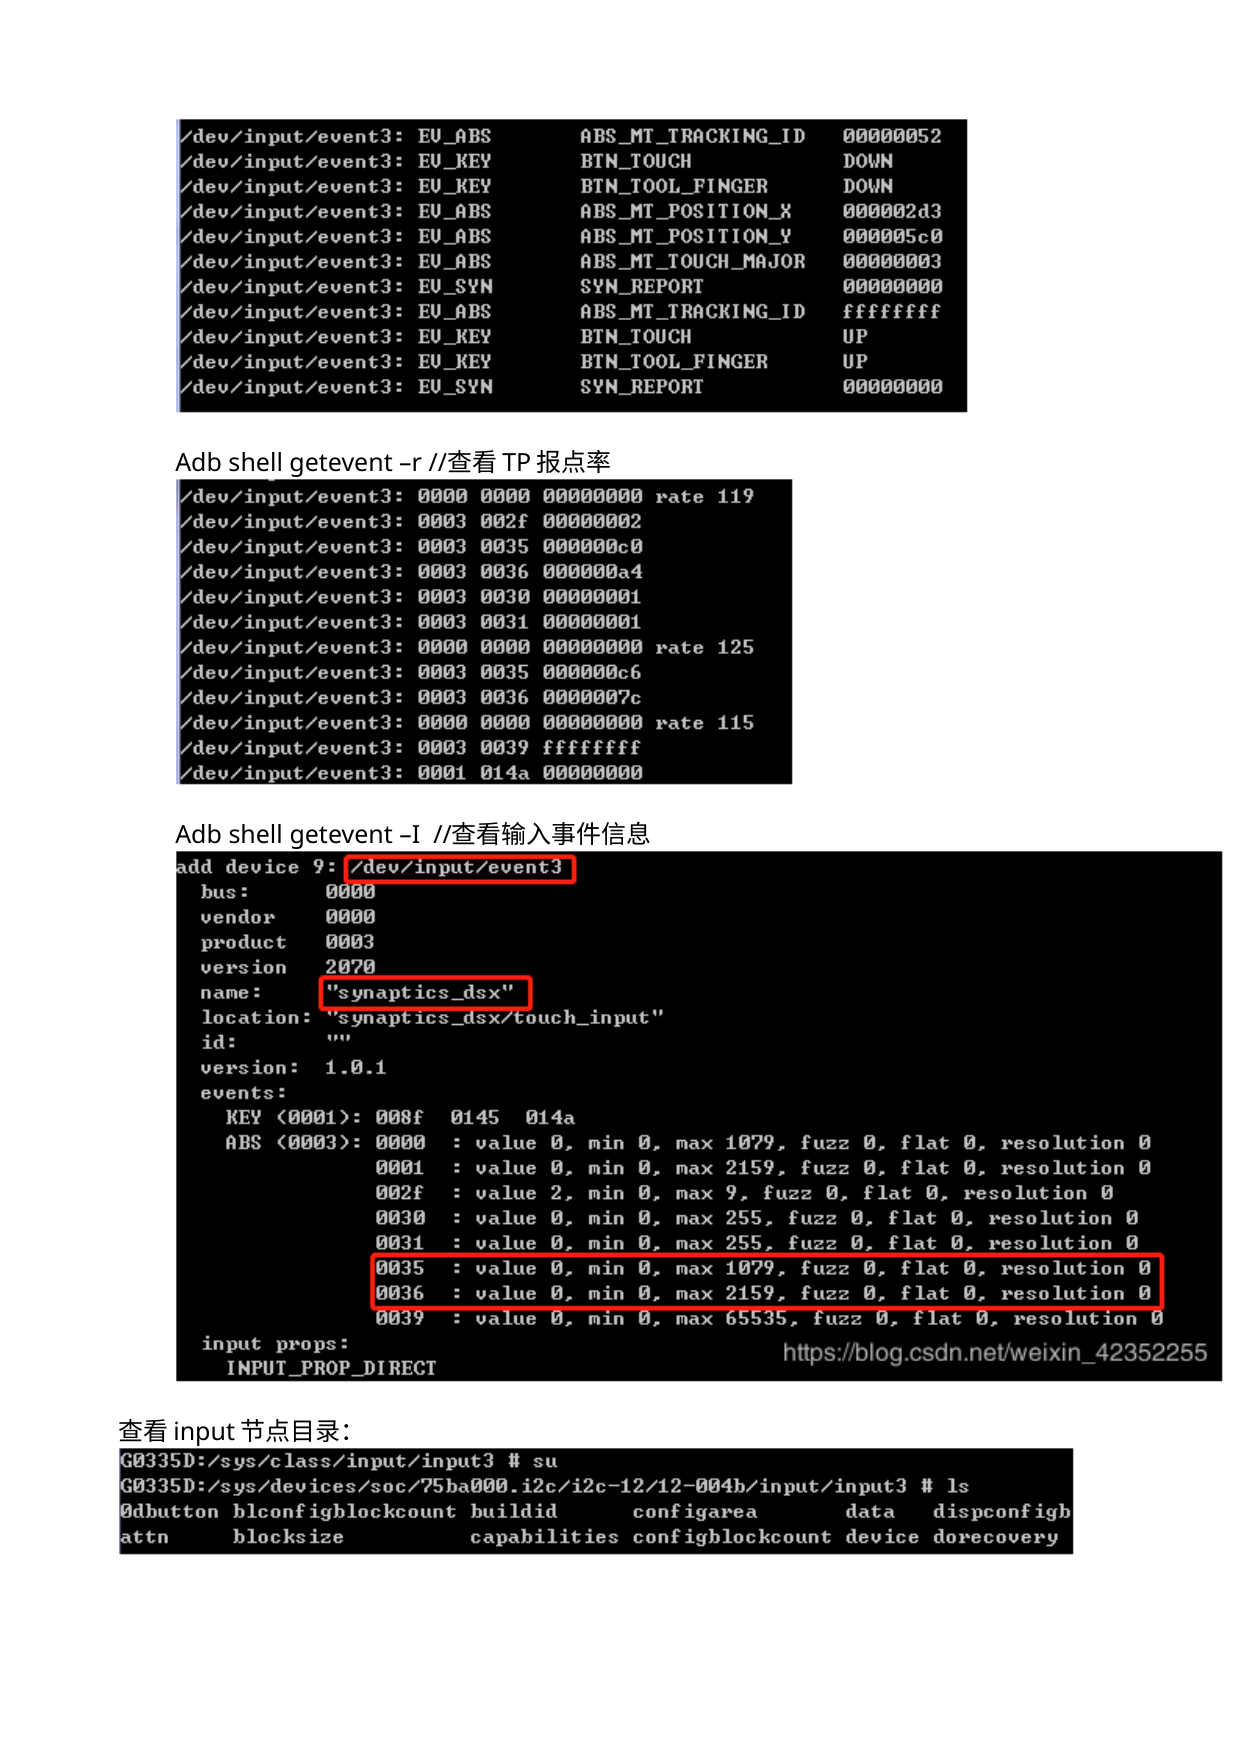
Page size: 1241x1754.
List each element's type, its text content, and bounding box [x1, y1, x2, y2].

text 查看input节点目录： [118, 1407, 1122, 1448]
text Adb shell getevent –r //查看TP报点率 [175, 438, 1122, 479]
picture [175, 851, 1224, 1383]
text Adb shell getevent –I //查看输入事件信息 [175, 810, 1122, 851]
picture [175, 118, 969, 414]
picture [175, 479, 794, 786]
picture [118, 1447, 1075, 1556]
